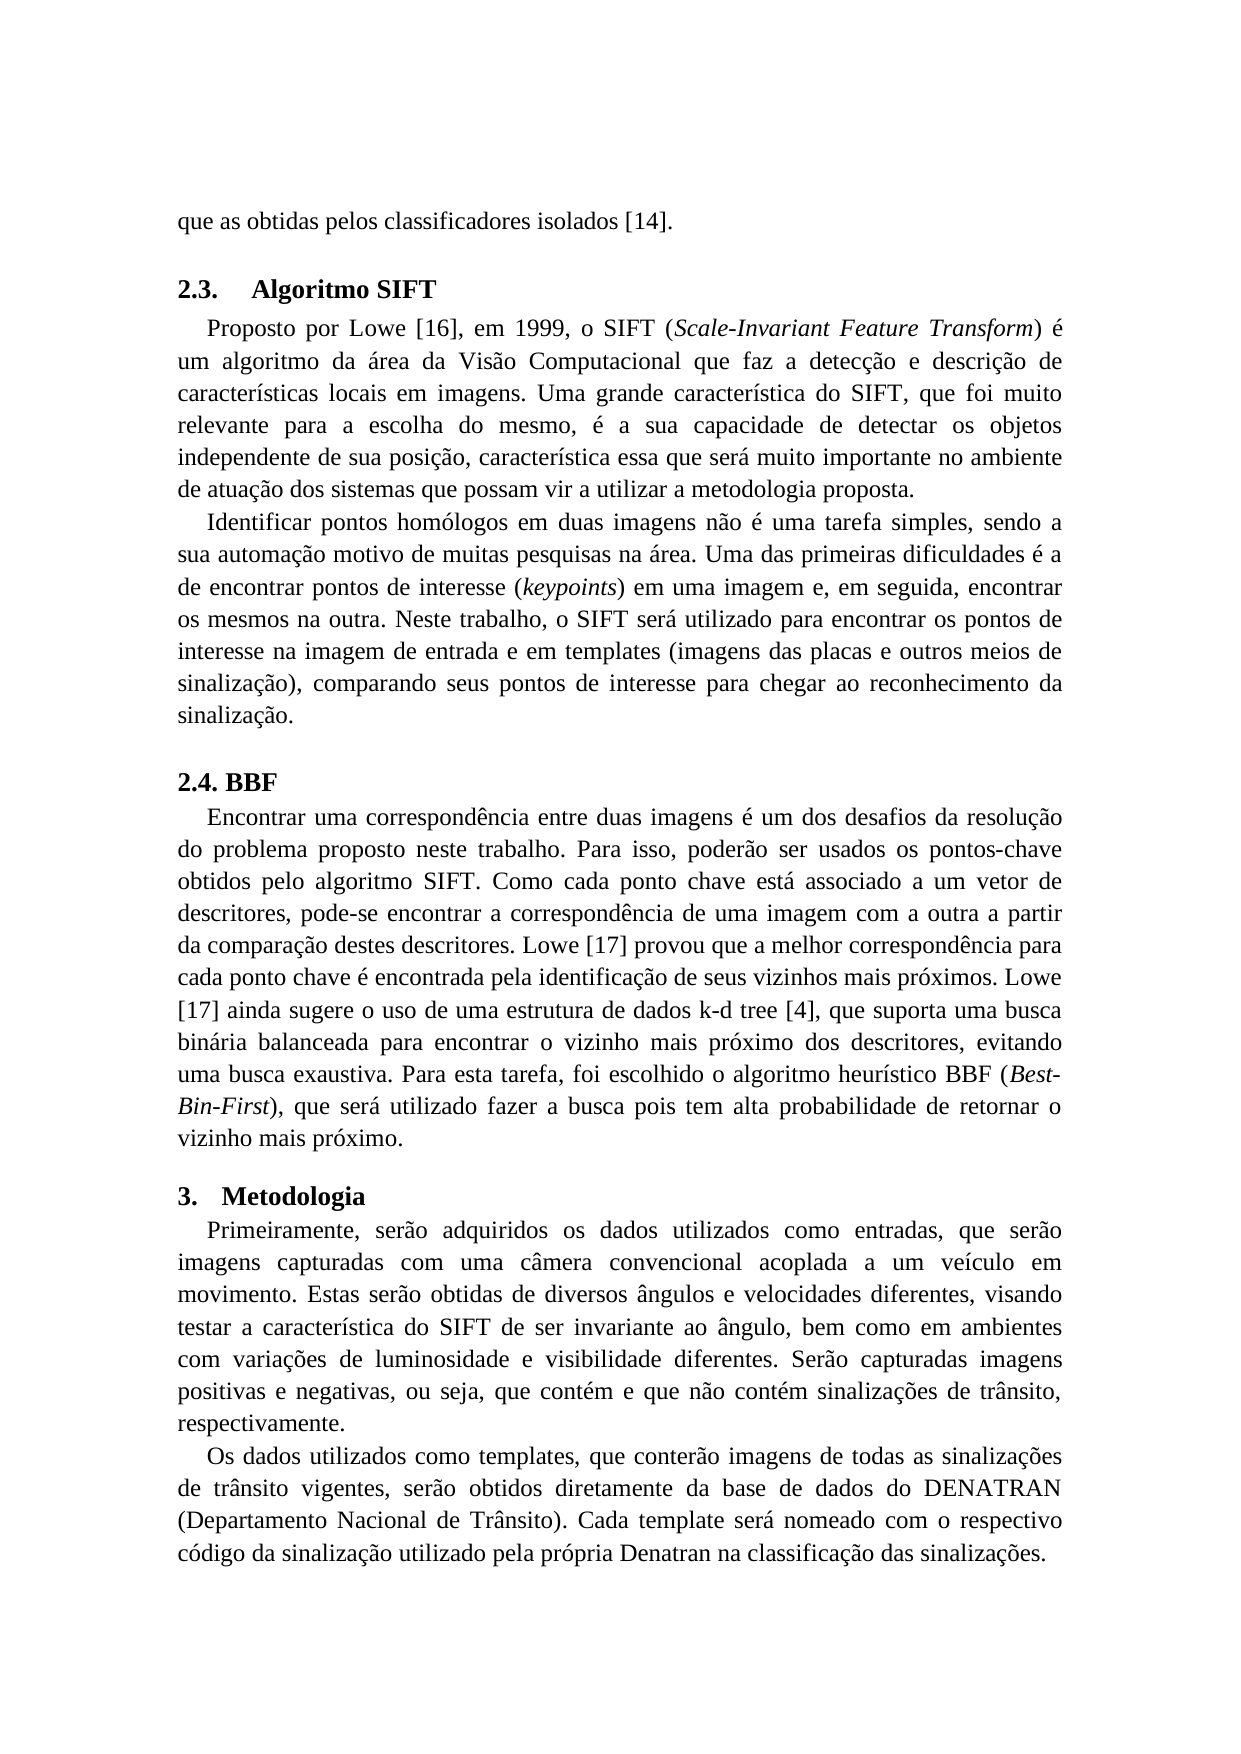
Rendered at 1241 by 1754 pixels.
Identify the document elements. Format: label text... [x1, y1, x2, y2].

text Os dados utilizados como templates, que conterão imagens de todas as sinalizações de trânsito vigentes, serão obtidos diretamente da base de dados do DENATRAN (Departamento Nacional de Trânsito). Cada template será nomeado com o respectivo código da sinalização utilizado pela própria Denatran na classificação das sinalizações. [177, 1442, 1063, 1567]
text 2.3. Algoritmo SIFT [177, 275, 1063, 305]
text Primeiramente, serão adquiridos os dados utilizados como entradas, que serão imagens capturadas com uma câmera convencional acoplada a um veículo em movimento. Estas serão obtidas de diversos ângulos e velocidades diferentes, visando testar a característica do SIFT de ser invariante ao ângulo, bem como em ambientes com variações de luminosidade e visibilidade diferentes. Serão capturadas imagens positivas e negativas, ou seja, que contém e que não contém sinalizações de trânsito, respectivamente. [177, 1216, 1063, 1437]
text Encontrar uma correspondência entre duas imagens é um dos desafios da resolução do problema proposto neste trabalho. Para isso, poderão ser usados os pontos-chave obtidos pelo algoritmo SIFT. Como cada ponto chave está associado a um vetor de descritores, pode-se encontrar a correspondência de uma imagem com a outra a partir da comparação destes descritores. Lowe [17] provou que a melhor correspondência para cada ponto chave é encontrada pela identificação de seus vizinhos mais próximos. Lowe [17] ainda sugere o uso de uma estrutura de dados k-d tree [4], que suporta uma busca binária balanceada para encontrar o vizinho mais próximo dos descritores, evitando uma busca exaustiva. Para esta tarefa, foi escolhido o algoritmo heurístico BBF (Best-Bin-First), que será utilizado fazer a busca pois tem alta probabilidade de retornar o vizinho mais próximo. [177, 802, 1063, 1152]
text que as obtidas pelos classificadores isolados [14]. [177, 207, 1063, 235]
text Proposto por Lowe [16], em 1999, o SIFT (Scale-Invariant Feature Transform) é um algoritmo da área da Visão Computacional que faz a detecção e descrição de características locais em imagens. Uma grande característica do SIFT, que foi muito relevante para a escolha do mesmo, é a sua capacidade de detectar os objetos independente de sua posição, característica essa que será muito importante no ambiente de atuação dos sistemas que possam vir a utilizar a metodologia proposta. [177, 310, 1063, 503]
text Identificar pontos homólogos em duas imagens não é uma tarefa simples, sendo a sua automação motivo de muitas pesquisas na área. Uma das primeiras dificuldades é a de encontrar pontos de interesse (keypoints) em uma imagem e, em seguida, encontrar os mesmos na outra. Neste trabalho, o SIFT será utilizado para encontrar os pontos de interesse na imagem de entrada e em templates (imagens das placas e outros meios de sinalização), comparando seus pontos de interesse para chegar ao reconhecimento da sinalização. [177, 508, 1063, 729]
title Metodologia [177, 1182, 1063, 1212]
text 2.4. BBF [177, 767, 1063, 797]
